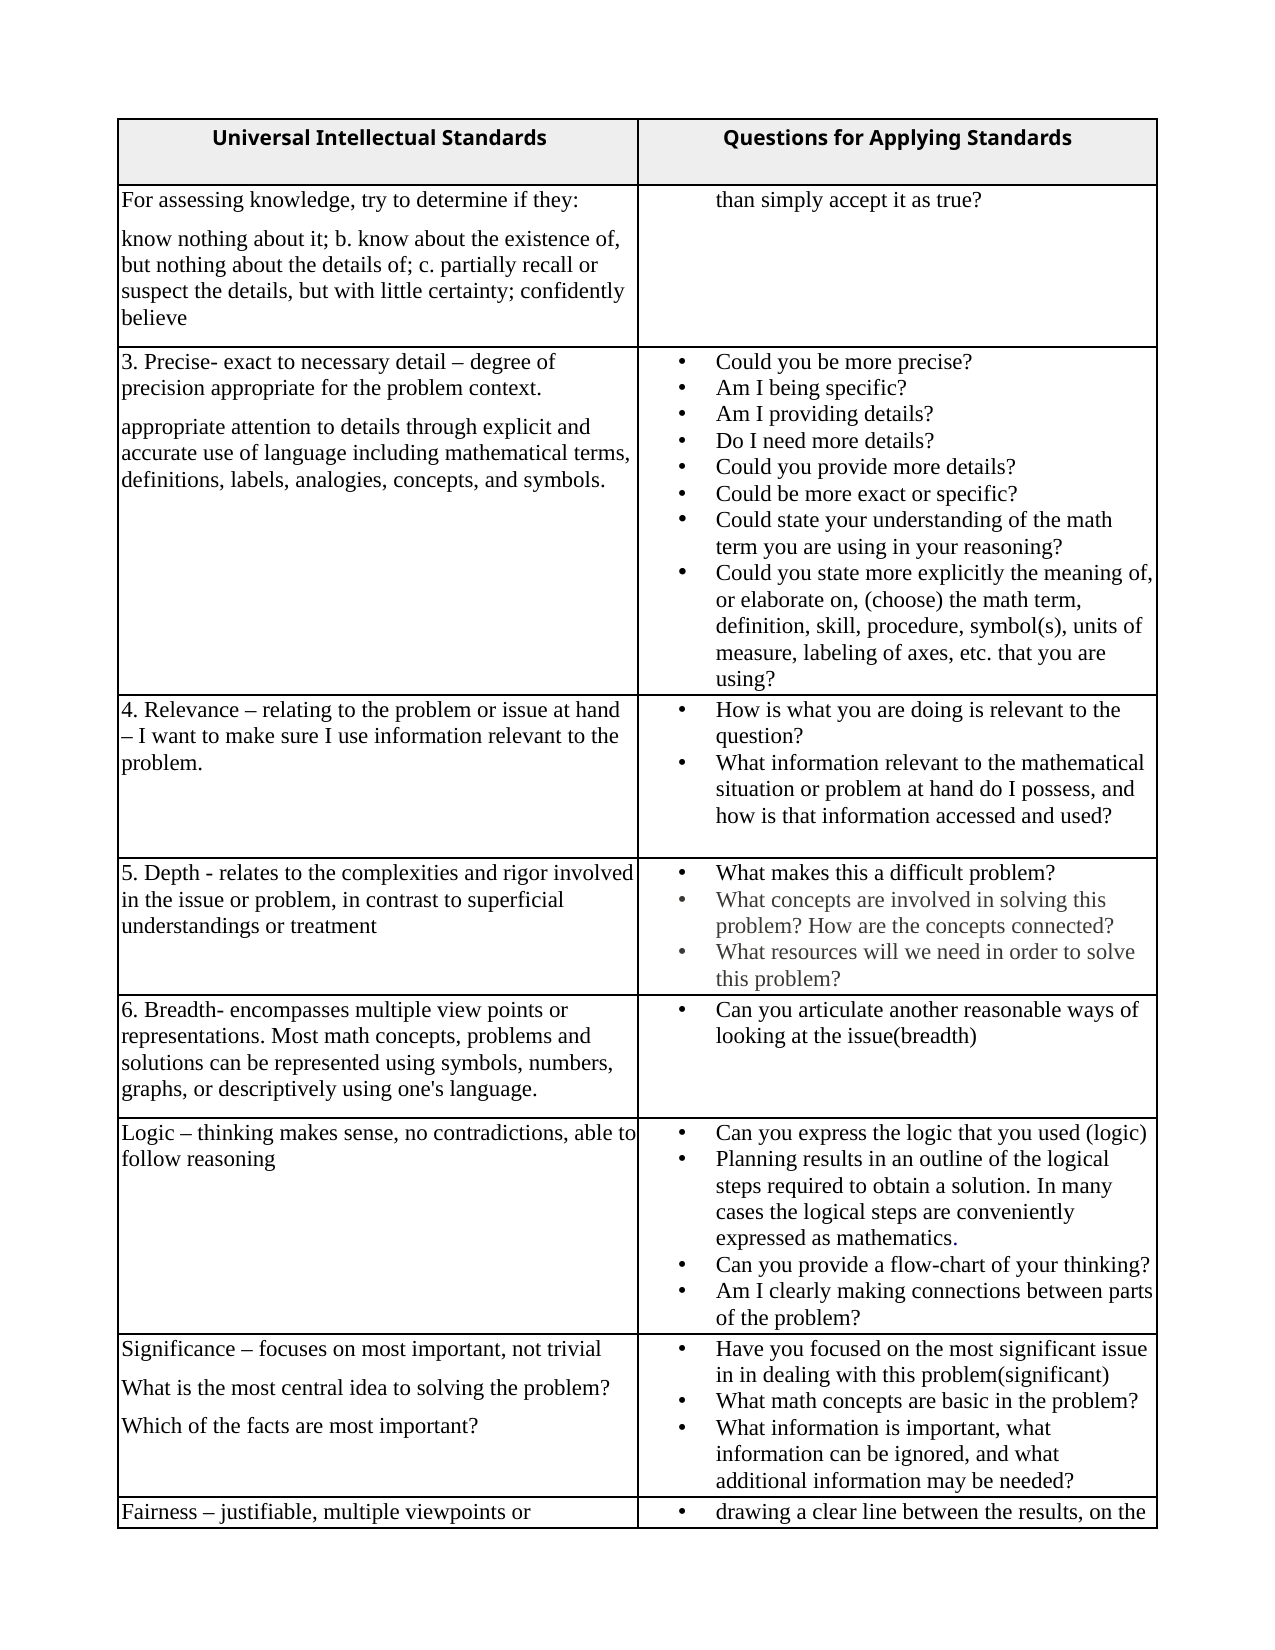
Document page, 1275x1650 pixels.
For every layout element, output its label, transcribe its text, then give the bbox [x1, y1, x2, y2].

table_cell Can you articulate another reasonable ways of looking at the issue(breadth) [639, 996, 1156, 1117]
table_cell Fairness – justifiable, multiple viewpoints or [119, 1498, 637, 1527]
table_cell Significance – focuses on most important, not trivial What is the most central idea to solving the problem? Which of the facts are most important? [119, 1335, 637, 1496]
table_header Questions for Applying Standards [639, 120, 1156, 184]
table_cell than simply accept it as true? [639, 186, 1156, 346]
table_cell Logic – thinking makes sense, no contradictions, able to follow reasoning [119, 1119, 637, 1333]
table_header Universal Intellectual Standards [119, 120, 637, 184]
table_cell What makes this a difficult problem? What concepts are involved in solving this problem? How are the concepts connected? What resources will we need in order to solve this problem? [639, 859, 1156, 994]
table_cell drawing a clear line between the results, on the one hand, and your judgment calls about how those results support a hypothesis. students in multiple ways using different solution strategies the problem can be approached by a different solutions or decision or positions stat can be taken or defended) [639, 1498, 1156, 1527]
table_cell 6. Breadth- encompasses multiple view points or representations. Most math concepts, problems and solutions can be represented using symbols, numbers, graphs, or descriptively using one's language. [119, 996, 637, 1117]
table_cell Could you be more precise? Am I being specific? Am I providing details? Do I need more details? Could you provide more details? Could be more exact or specific? Could state your understanding of the math term you are using in your reasoning? Could you state more explicitly the meaning of, or elaborate on, (choose) the math term, definition, skill, procedure, symbol(s), units of measure, labeling of axes, etc. that you are using? [639, 348, 1156, 694]
table_cell Can you express the logic that you used (logic) Planning results in an outline of the logical steps required to obtain a solution. In many cases the logical steps are conveniently expressed as mathematics. Can you provide a flow-chart of your thinking? Am I clearly making connections between parts of the problem? [639, 1119, 1156, 1333]
table_cell 5. Depth - relates to the complexities and rigor involved in the issue or problem, in contrast to superficial understandings or treatment [119, 859, 637, 994]
table_cell For assessing knowledge, try to determine if they: know nothing about it; b. know about the existence of, but nothing about the details of; c. partially recall or suspect the details, but with little certainty; confidently believe [119, 186, 637, 346]
table_cell Have you focused on the most significant issue in in dealing with this problem(significant) What math concepts are basic in the problem? What information is important, what information can be ignored, and what additional information may be needed? [639, 1335, 1156, 1496]
table_cell How is what you are doing is relevant to the question? What information relevant to the mathematical situation or problem at hand do I possess, and how is that information accessed and used? [639, 696, 1156, 857]
table_cell 3. Precise- exact to necessary detail – degree of precision appropriate for the problem context. appropriate attention to details through explicit and accurate use of language including mathematical terms, definitions, labels, analogies, concepts, and symbols. [119, 348, 637, 694]
table_cell 4. Relevance – relating to the problem or issue at hand – I want to make sure I use information relevant to the problem. [119, 696, 637, 857]
